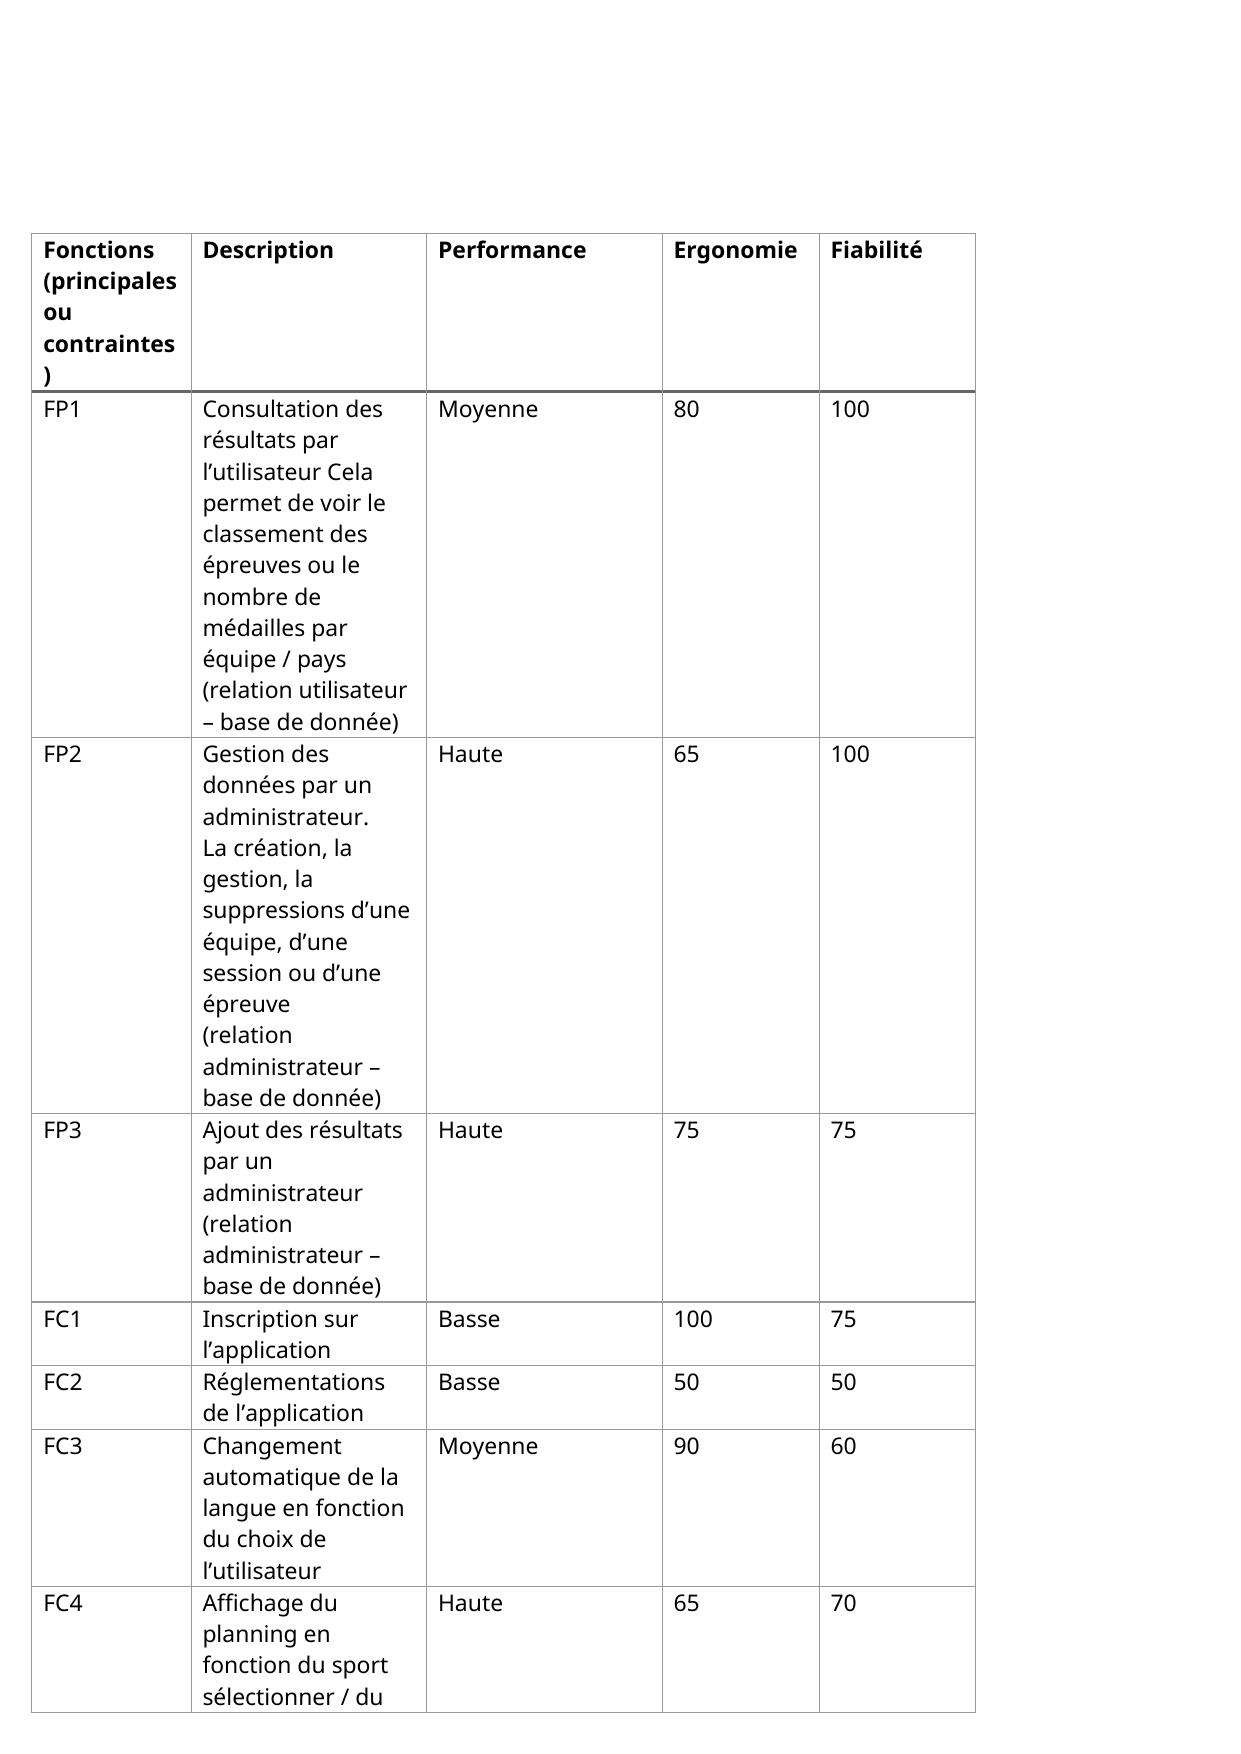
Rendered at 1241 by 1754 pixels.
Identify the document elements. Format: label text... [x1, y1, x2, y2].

table_cell Moyenne [427, 1430, 662, 1586]
table_cell 100 [820, 738, 975, 1113]
table_cell FC3 [32, 1430, 191, 1586]
table_cell Haute [427, 738, 662, 1113]
table_cell 80 [663, 393, 819, 737]
table_cell Inscription sur l’application [192, 1303, 426, 1365]
table_header Fiabilité [820, 234, 975, 390]
table_header Description [192, 234, 426, 390]
table_cell Changement automatique de la langue en fonction du choix de l’utilisateur [192, 1430, 426, 1586]
table_cell Ajout des résultats par un administrateur (relation administrateur – base de donnée) [192, 1114, 426, 1301]
table_cell Moyenne [427, 393, 662, 737]
table_cell 100 [820, 393, 975, 737]
table_cell FC1 [32, 1303, 191, 1365]
table_header Performance [427, 234, 662, 390]
table_cell FP2 [32, 738, 191, 1113]
table_cell 60 [820, 1430, 975, 1586]
table_cell Haute [427, 1587, 662, 1712]
table_cell 75 [663, 1114, 819, 1301]
table_cell Réglementations de l’application [192, 1366, 426, 1428]
table_cell Affichage du planning en fonction du sport sélectionner / du [192, 1587, 426, 1712]
table_cell Gestion des données par un administrateur. La création, la gestion, la suppressions d’une équipe, d’une session ou d’une épreuve (relation administrateur – base de donnée) [192, 738, 426, 1113]
table_cell 100 [663, 1303, 819, 1365]
table_cell 65 [663, 738, 819, 1113]
table_cell Basse [427, 1303, 662, 1365]
table_cell FP1 [32, 393, 191, 737]
table_cell Consultation des résultats par l’utilisateur Cela permet de voir le classement des épreuves ou le nombre de médailles par équipe / pays (relation utilisateur – base de donnée) [192, 393, 426, 737]
table_cell 75 [820, 1114, 975, 1301]
table_cell 70 [820, 1587, 975, 1712]
table_header Ergonomie [663, 234, 819, 390]
table_cell FP3 [32, 1114, 191, 1301]
table_cell Basse [427, 1366, 662, 1428]
table_cell FC4 [32, 1587, 191, 1712]
table_cell 50 [663, 1366, 819, 1428]
table_cell 90 [663, 1430, 819, 1586]
table_cell 65 [663, 1587, 819, 1712]
table_cell 75 [820, 1303, 975, 1365]
table_cell Haute [427, 1114, 662, 1301]
table_header Fonctions (principales ou contraintes) [32, 234, 191, 390]
table_cell 50 [820, 1366, 975, 1428]
table_cell FC2 [32, 1366, 191, 1428]
